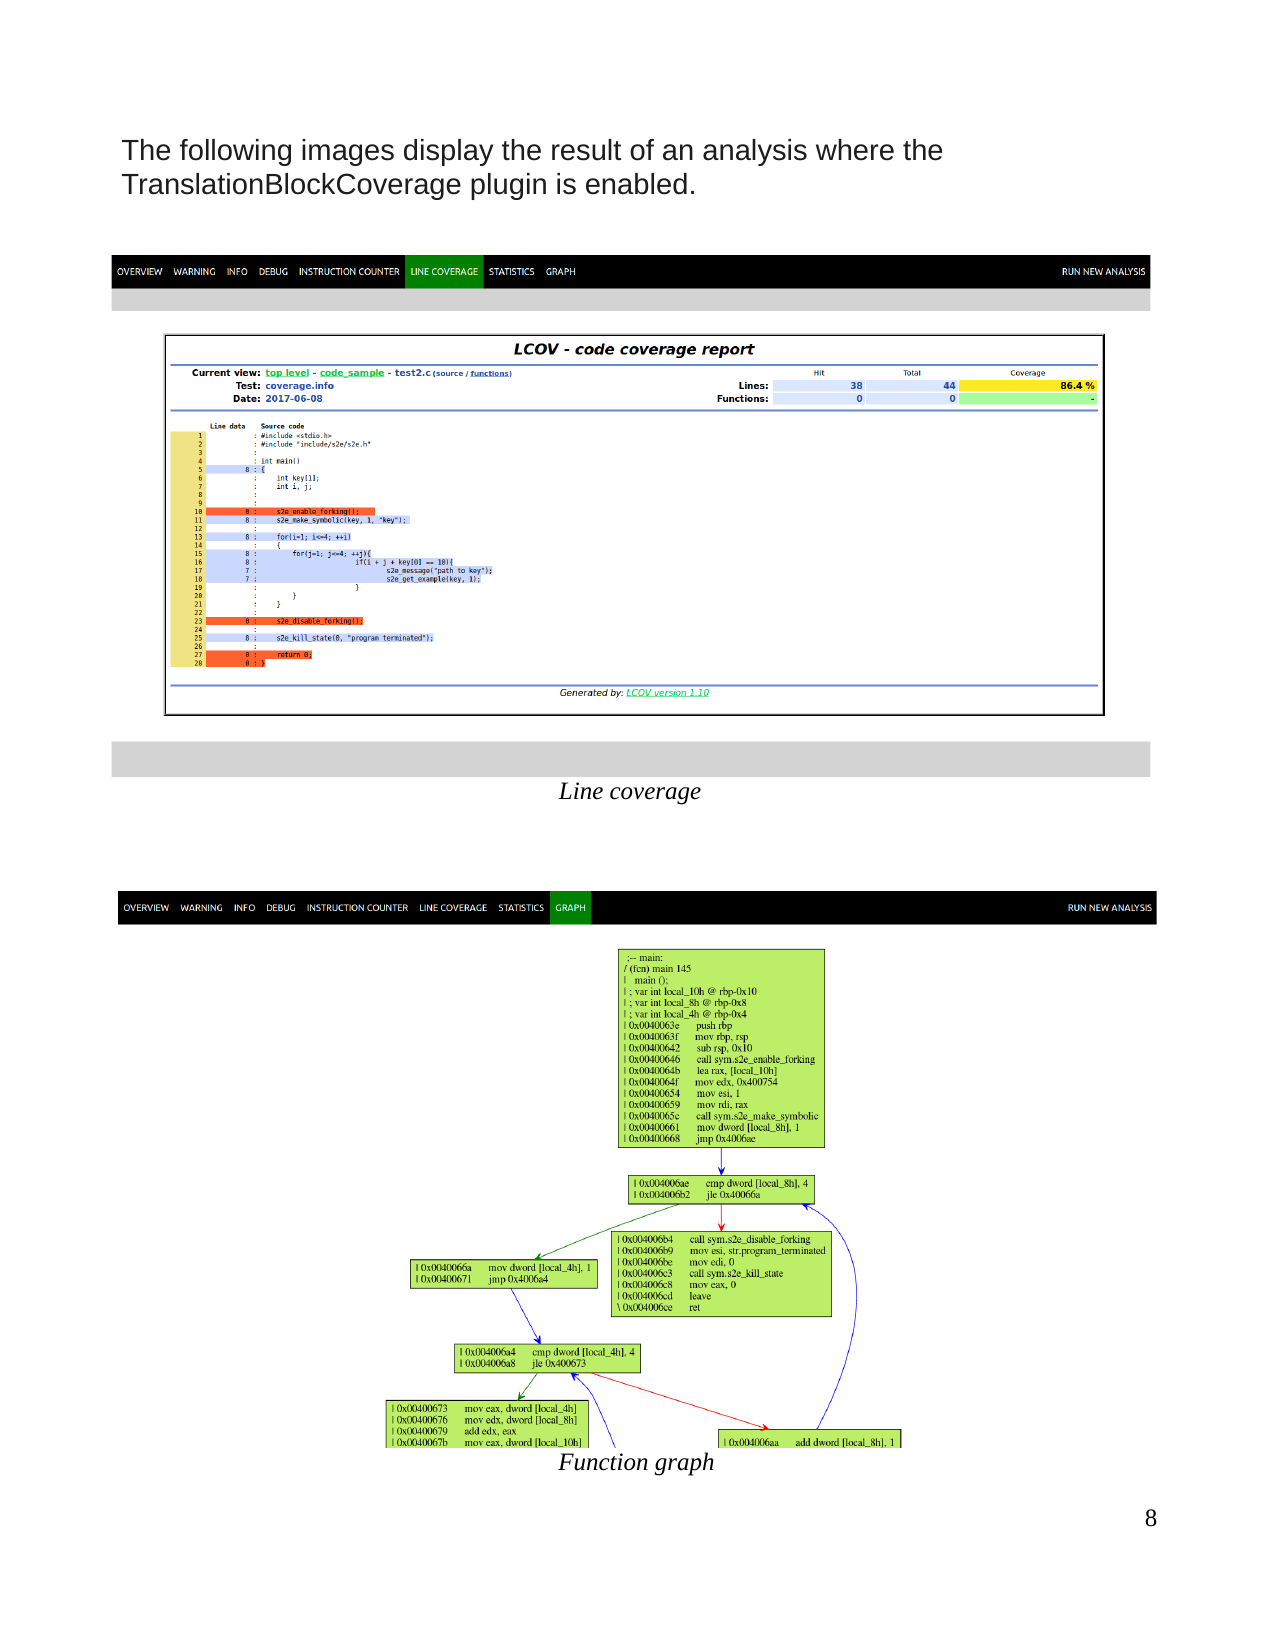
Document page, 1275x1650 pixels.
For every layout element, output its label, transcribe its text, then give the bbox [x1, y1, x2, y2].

picture [111, 255, 1151, 777]
text [118, 879, 1157, 891]
text Line coverage [112, 777, 1150, 805]
text Function graph [118, 1448, 1157, 1476]
text [112, 243, 1150, 255]
picture [118, 891, 1157, 1448]
text The following images display the result of an analysis where the TranslationBlockCoverage plugin is enabled. [121, 133, 1154, 200]
